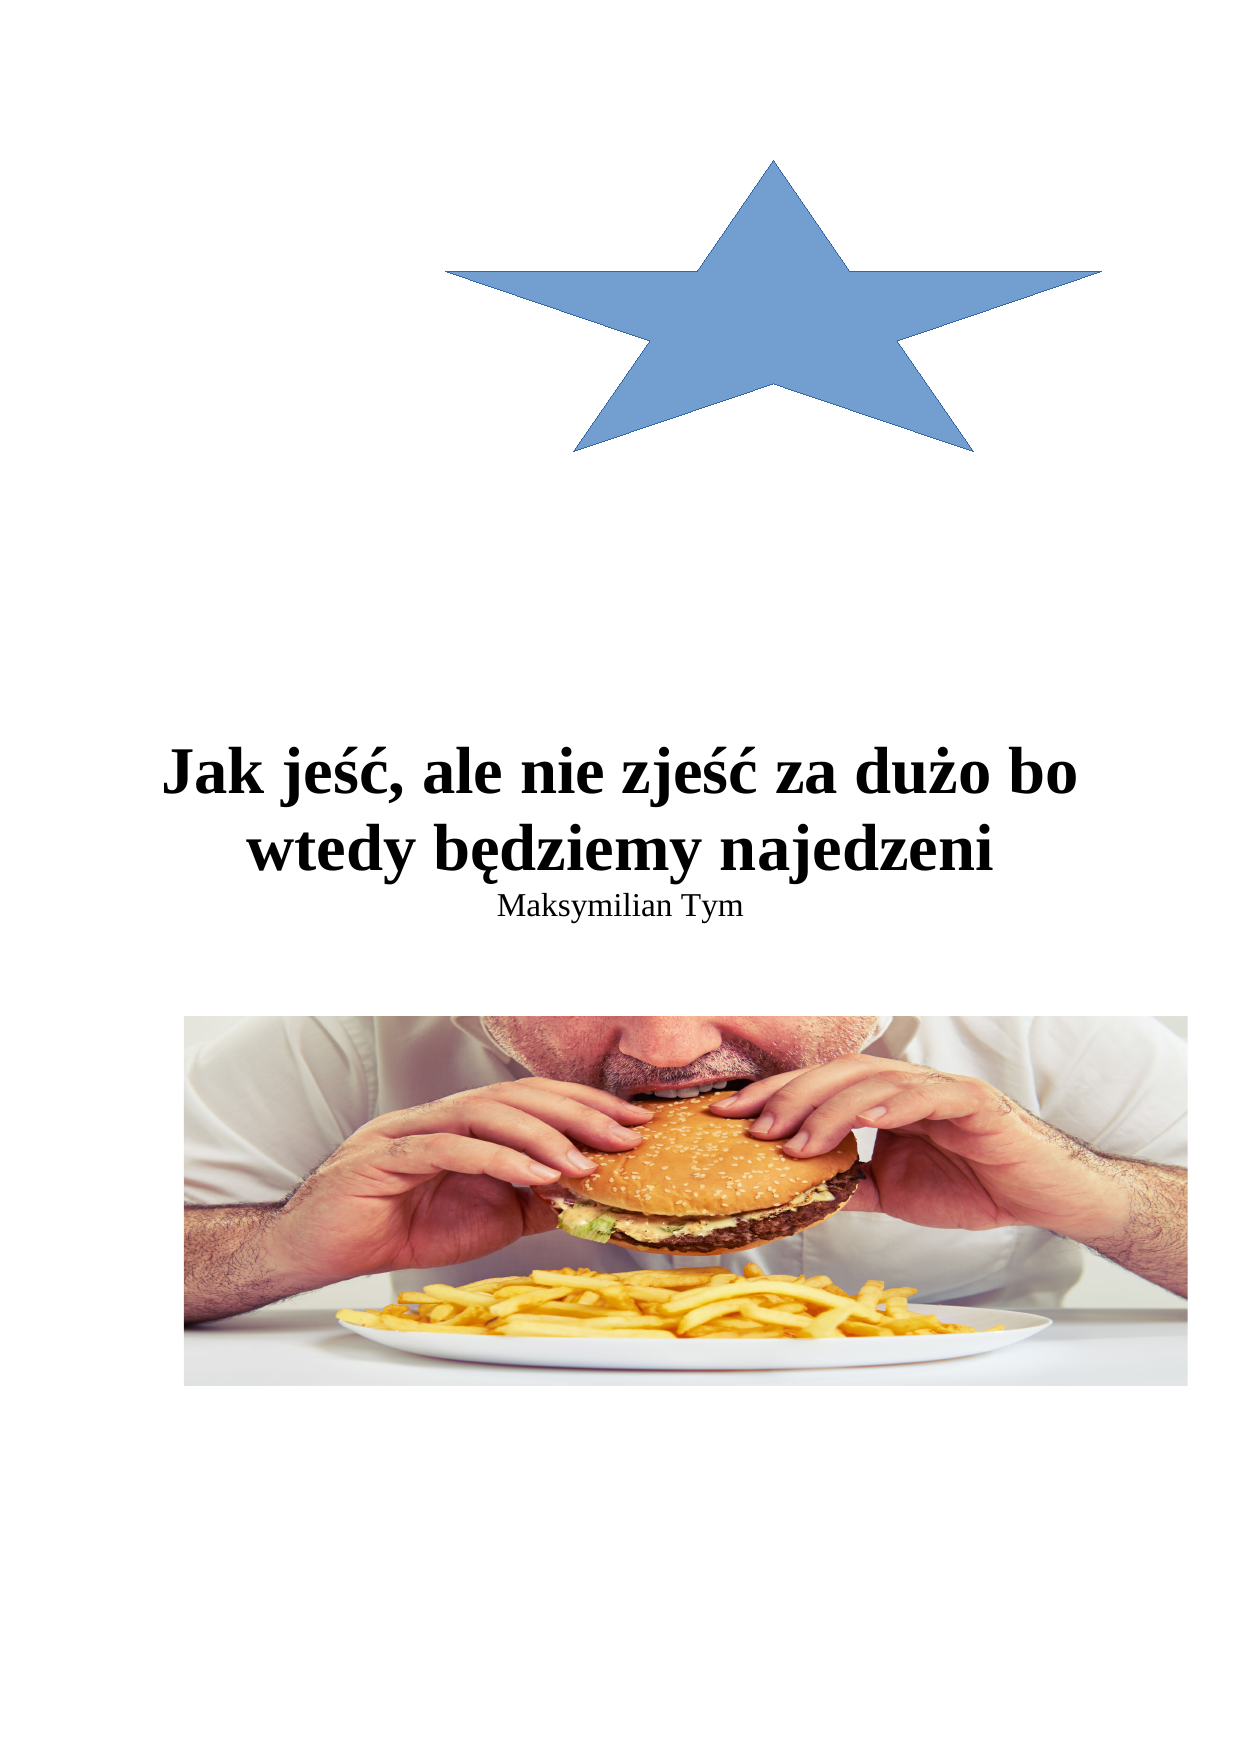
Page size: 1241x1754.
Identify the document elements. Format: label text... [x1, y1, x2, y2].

text Jak jeść, ale nie zjeść za dużo bo wtedy będziemy najedzeni [118, 731, 1122, 885]
text Maksymilian Tym [118, 885, 1122, 923]
picture [183, 1016, 1188, 1386]
